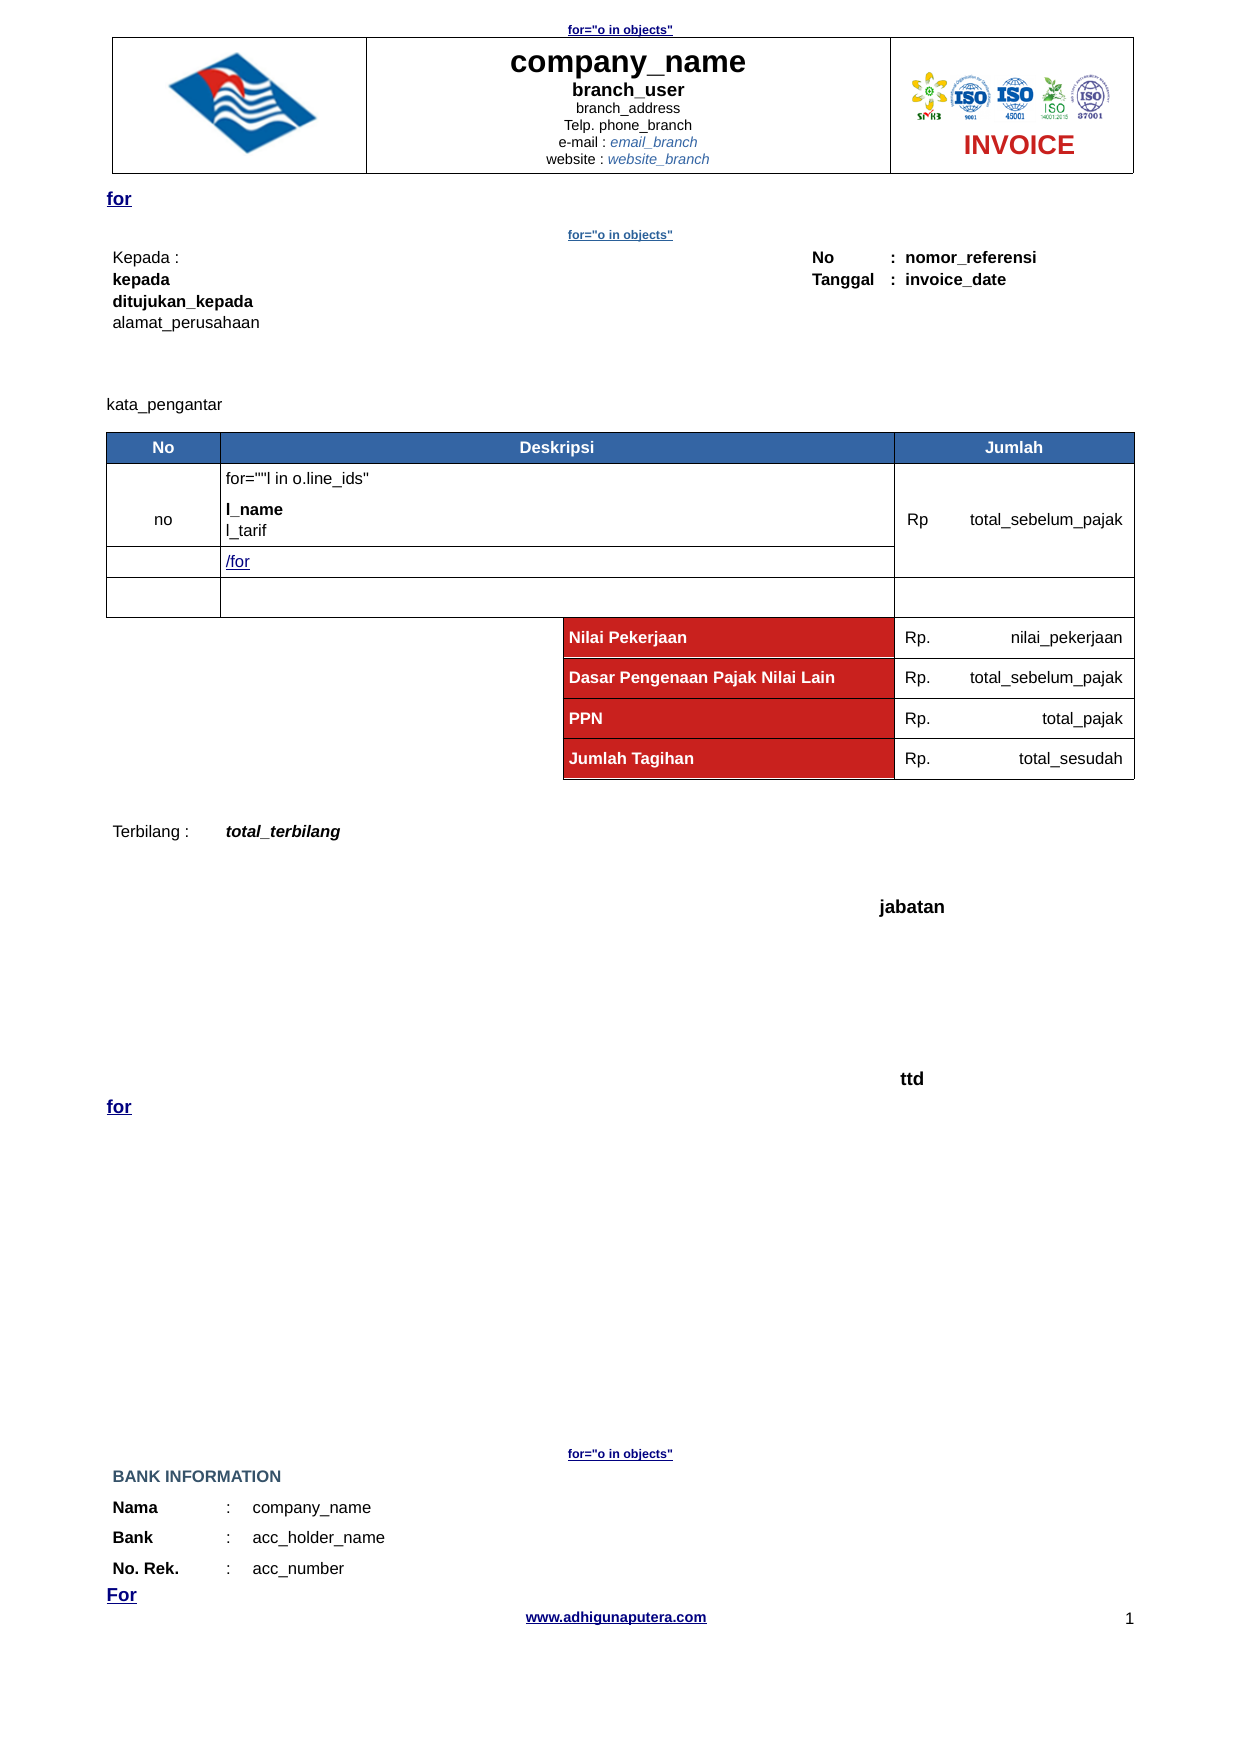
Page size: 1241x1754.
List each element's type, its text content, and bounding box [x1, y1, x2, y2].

text for [106, 1096, 1134, 1117]
table_cell total_sebelum_pajak [941, 659, 1128, 698]
table_cell [107, 464, 220, 493]
table_cell PPN [564, 699, 894, 738]
table_cell [106, 698, 220, 738]
table_cell Nilai Pekerjaan [564, 618, 894, 657]
table_cell Rp. [895, 618, 941, 657]
table_cell total_pajak [941, 699, 1128, 738]
table_cell [895, 578, 941, 617]
table_header No : nomor_referensi Tanggal : invoice_date [806, 242, 1134, 363]
table_cell [1128, 659, 1134, 698]
table_header No [107, 433, 220, 463]
table_cell /for [221, 547, 894, 577]
table_cell [107, 578, 220, 617]
table_cell [941, 578, 1134, 617]
text kata_pengantar [106, 394, 1134, 414]
table_cell [106, 738, 220, 778]
table_cell [941, 546, 1134, 577]
table_cell l_name l_tarif [221, 494, 894, 546]
table_cell [106, 618, 220, 657]
table_cell Jumlah Tagihan [564, 739, 894, 778]
table_header jabatan ttd [693, 890, 1131, 1096]
table_header Kepada : kepada ditujukan_kepada alamat_perusahaan [106, 242, 806, 363]
table_cell [106, 658, 220, 698]
table_header Terbilang : [106, 816, 220, 861]
table_cell Rp. [895, 659, 941, 698]
table_cell [221, 578, 894, 617]
table_cell [107, 547, 220, 577]
table_cell Dasar Pengenaan Pajak Nilai Lain [564, 659, 894, 698]
table_cell Rp. [895, 739, 941, 778]
table_cell [1128, 739, 1134, 778]
table_header total_terbilang [220, 816, 1134, 861]
table_cell [220, 618, 563, 657]
table_cell [220, 658, 563, 698]
text for="o in objects" [106, 227, 1134, 242]
table_cell for=""l in o.line_ids" [221, 464, 894, 493]
picture [906, 70, 1112, 123]
table_cell Rp [895, 494, 941, 546]
table_cell [1128, 494, 1134, 546]
table_cell total_sebelum_pajak [941, 494, 1128, 546]
table_cell [220, 738, 563, 778]
table_cell [220, 698, 563, 738]
table_cell [1128, 618, 1134, 657]
table_cell total_sesudah [941, 739, 1128, 778]
table_cell no [107, 494, 220, 546]
table_cell [895, 546, 941, 577]
table_cell [941, 464, 1134, 493]
table_cell Rp. [895, 699, 941, 738]
table_header Jumlah [895, 433, 1134, 463]
table_header Deskripsi [221, 433, 894, 463]
picture [161, 52, 325, 156]
table_cell [1128, 699, 1134, 738]
table_cell [895, 464, 941, 493]
table_cell nilai_pekerjaan [941, 618, 1128, 657]
